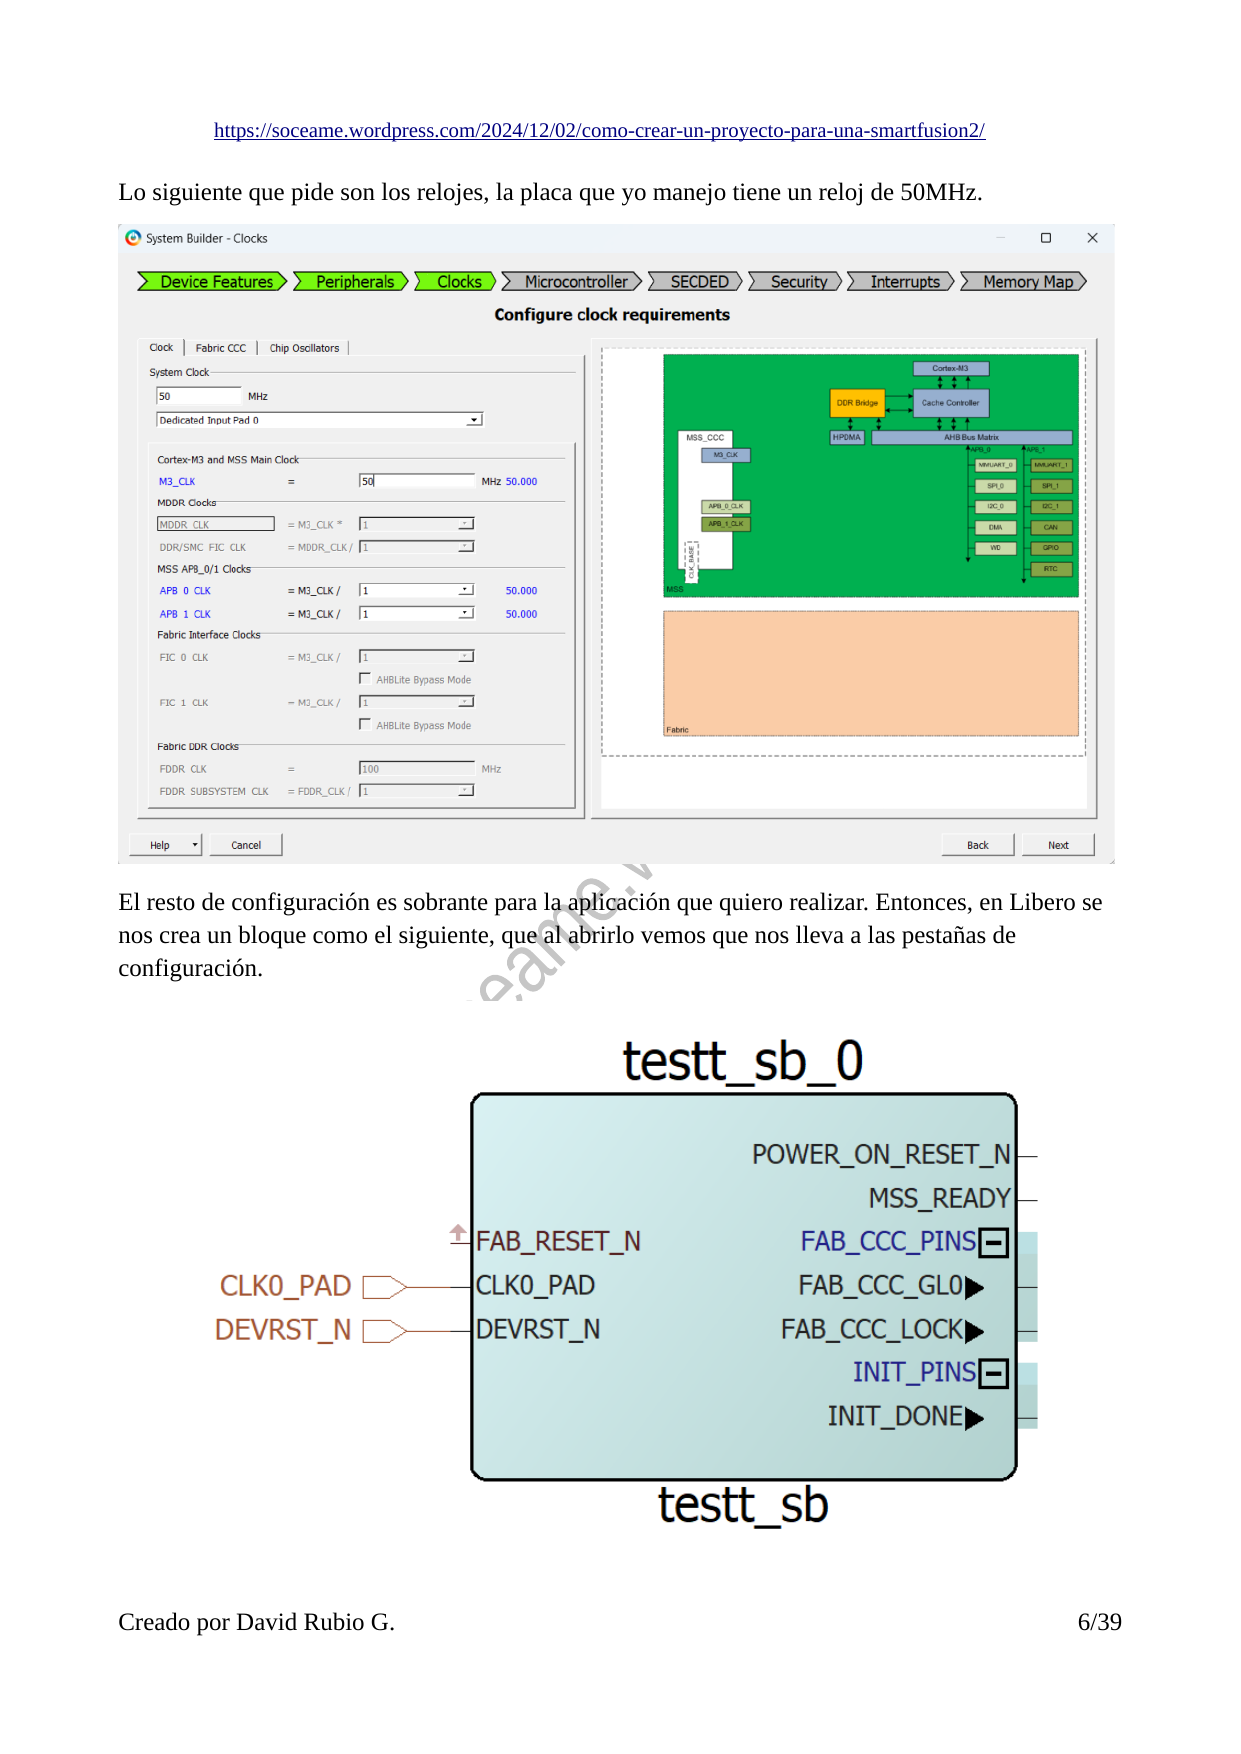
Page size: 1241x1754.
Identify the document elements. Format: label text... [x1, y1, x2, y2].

picture [118, 224, 1115, 864]
picture [118, 1001, 1087, 1564]
text El resto de configuración es sobrante para la aplicación que quiero realizar. Entonces, en Libero se nos crea un bloque como el siguiente, que al abrirlo vemos que nos lleva a las pestañas de configuración. [118, 887, 1122, 982]
text Lo siguiente que pide son los relojes, la placa que yo manejo tiene un reloj de 50MHz. [118, 177, 1122, 206]
